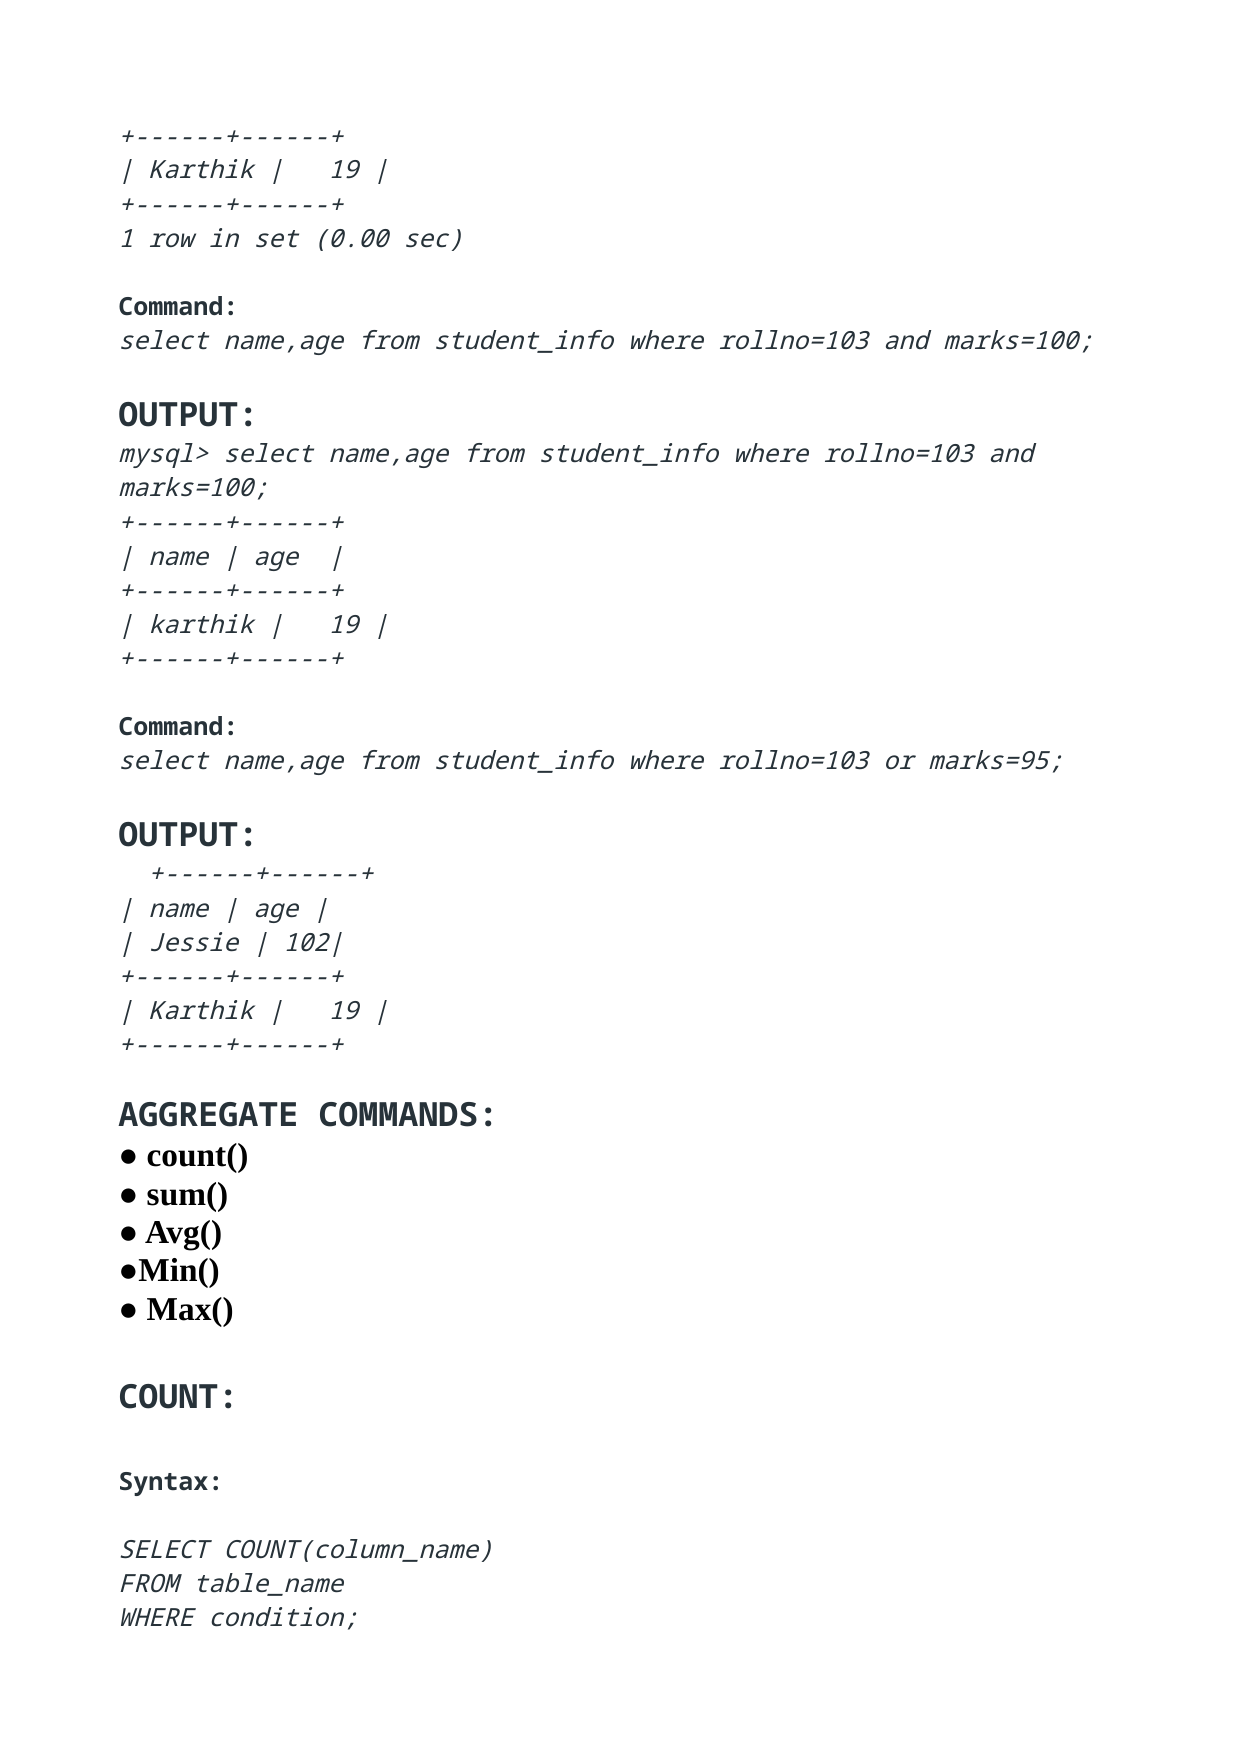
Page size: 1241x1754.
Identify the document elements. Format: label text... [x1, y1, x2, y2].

text | name | age | [118, 538, 1122, 572]
text SELECT COUNT(column_name) [118, 1532, 1122, 1566]
text ●Min() [118, 1251, 1122, 1289]
text +------+------+ [118, 856, 1122, 890]
text COUNT: [118, 1373, 1122, 1418]
text ● sum() [118, 1174, 1122, 1212]
text Command: [118, 288, 1122, 322]
text OUTPUT: [118, 811, 1122, 856]
text Command: [118, 708, 1122, 743]
text Syntax: [118, 1464, 1122, 1498]
text +------+------+ [118, 958, 1122, 992]
text | Karthik | 19 | [118, 152, 1122, 186]
text 1 row in set (0.00 sec) [118, 220, 1122, 254]
text +------+------+ [118, 504, 1122, 538]
text +------+------+ [118, 1026, 1122, 1061]
text | karthik | 19 | [118, 606, 1122, 640]
text WHERE condition; [118, 1600, 1122, 1634]
text mysql> select name,age from student_info where rollno=103 and marks=100; [118, 436, 1122, 504]
text +------+------+ [118, 186, 1122, 220]
text | name | age | [118, 890, 1122, 924]
text +------+------+ [118, 572, 1122, 606]
text OUTPUT: [118, 391, 1122, 436]
text | Jessie | 102| [118, 924, 1122, 958]
text FROM table_name [118, 1566, 1122, 1600]
text +------+------+ [118, 640, 1122, 674]
text select name,age from student_info where rollno=103 or marks=95; [118, 743, 1122, 777]
text ● Avg() [118, 1212, 1122, 1251]
text AGGREGATE COMMANDS: [118, 1090, 1122, 1136]
text | Karthik | 19 | [118, 992, 1122, 1026]
text select name,age from student_info where rollno=103 and marks=100; [118, 322, 1122, 357]
text ● Max() [118, 1289, 1122, 1327]
text ● count() [118, 1136, 1122, 1174]
text +------+------+ [118, 118, 1122, 152]
